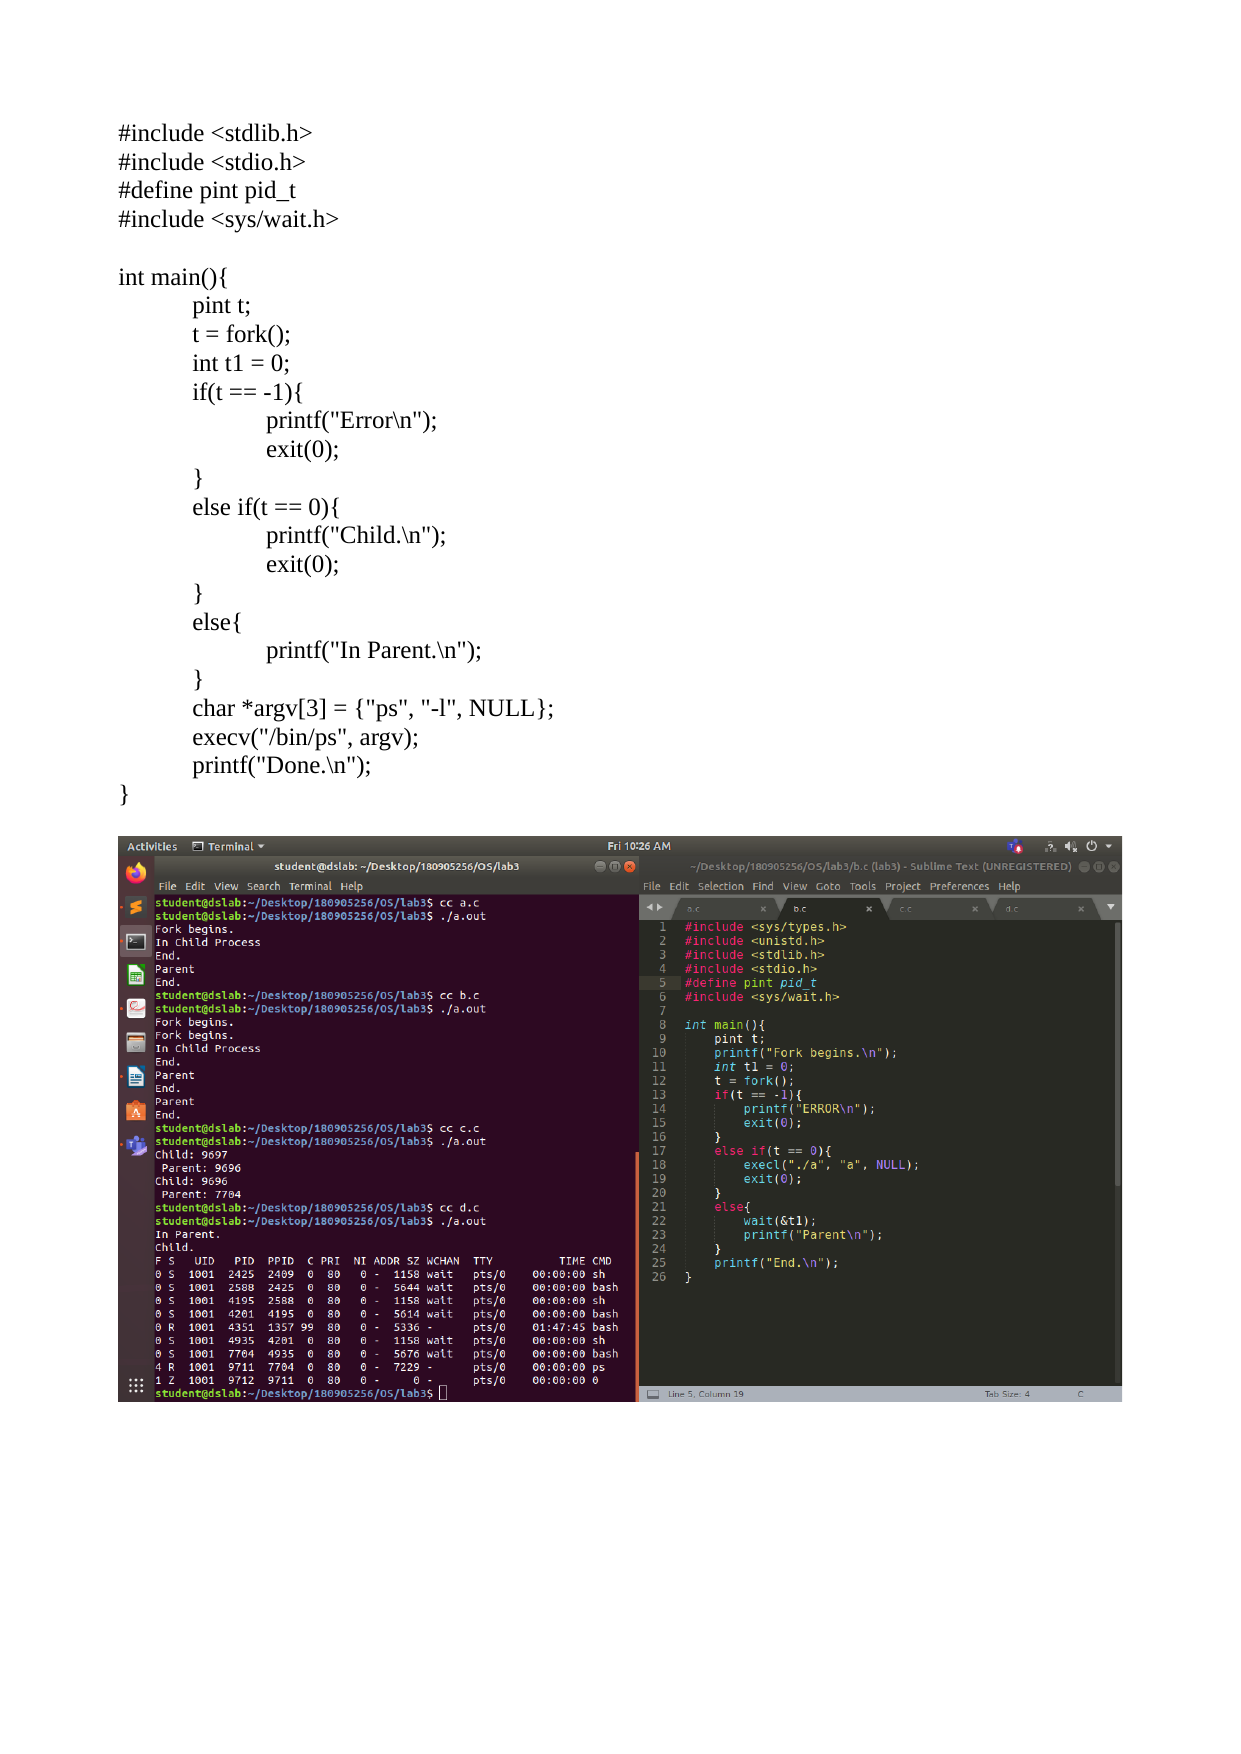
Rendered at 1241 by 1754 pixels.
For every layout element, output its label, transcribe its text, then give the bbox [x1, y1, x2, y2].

text } [118, 779, 1122, 808]
text int t1 = 0; [118, 348, 1122, 377]
text #define pint pid_t [118, 176, 1122, 204]
text execv("/bin/ps", argv); [118, 722, 1122, 751]
text char *argv[3] = {"ps", "-l", NULL}; [118, 693, 1122, 722]
text printf("Error\n"); [118, 406, 1122, 434]
text printf("In Parent.\n"); [118, 636, 1122, 664]
text exit(0); [118, 434, 1122, 463]
text pint t; [118, 291, 1122, 319]
text #include <stdio.h> [118, 147, 1122, 176]
text #include <sys/wait.h> [118, 204, 1122, 233]
text t = fork(); [118, 319, 1122, 348]
text else if(t == 0){ [118, 492, 1122, 521]
picture [118, 836, 1123, 1402]
text #include <stdlib.h> [118, 118, 1122, 147]
text int main(){ [118, 262, 1122, 291]
text if(t == -1){ [118, 377, 1122, 406]
text } [118, 578, 1122, 607]
text exit(0); [118, 549, 1122, 578]
text printf("Child.\n"); [118, 521, 1122, 549]
text else{ [118, 607, 1122, 636]
text } [118, 664, 1122, 693]
text printf("Done.\n"); [118, 751, 1122, 779]
text } [118, 463, 1122, 492]
